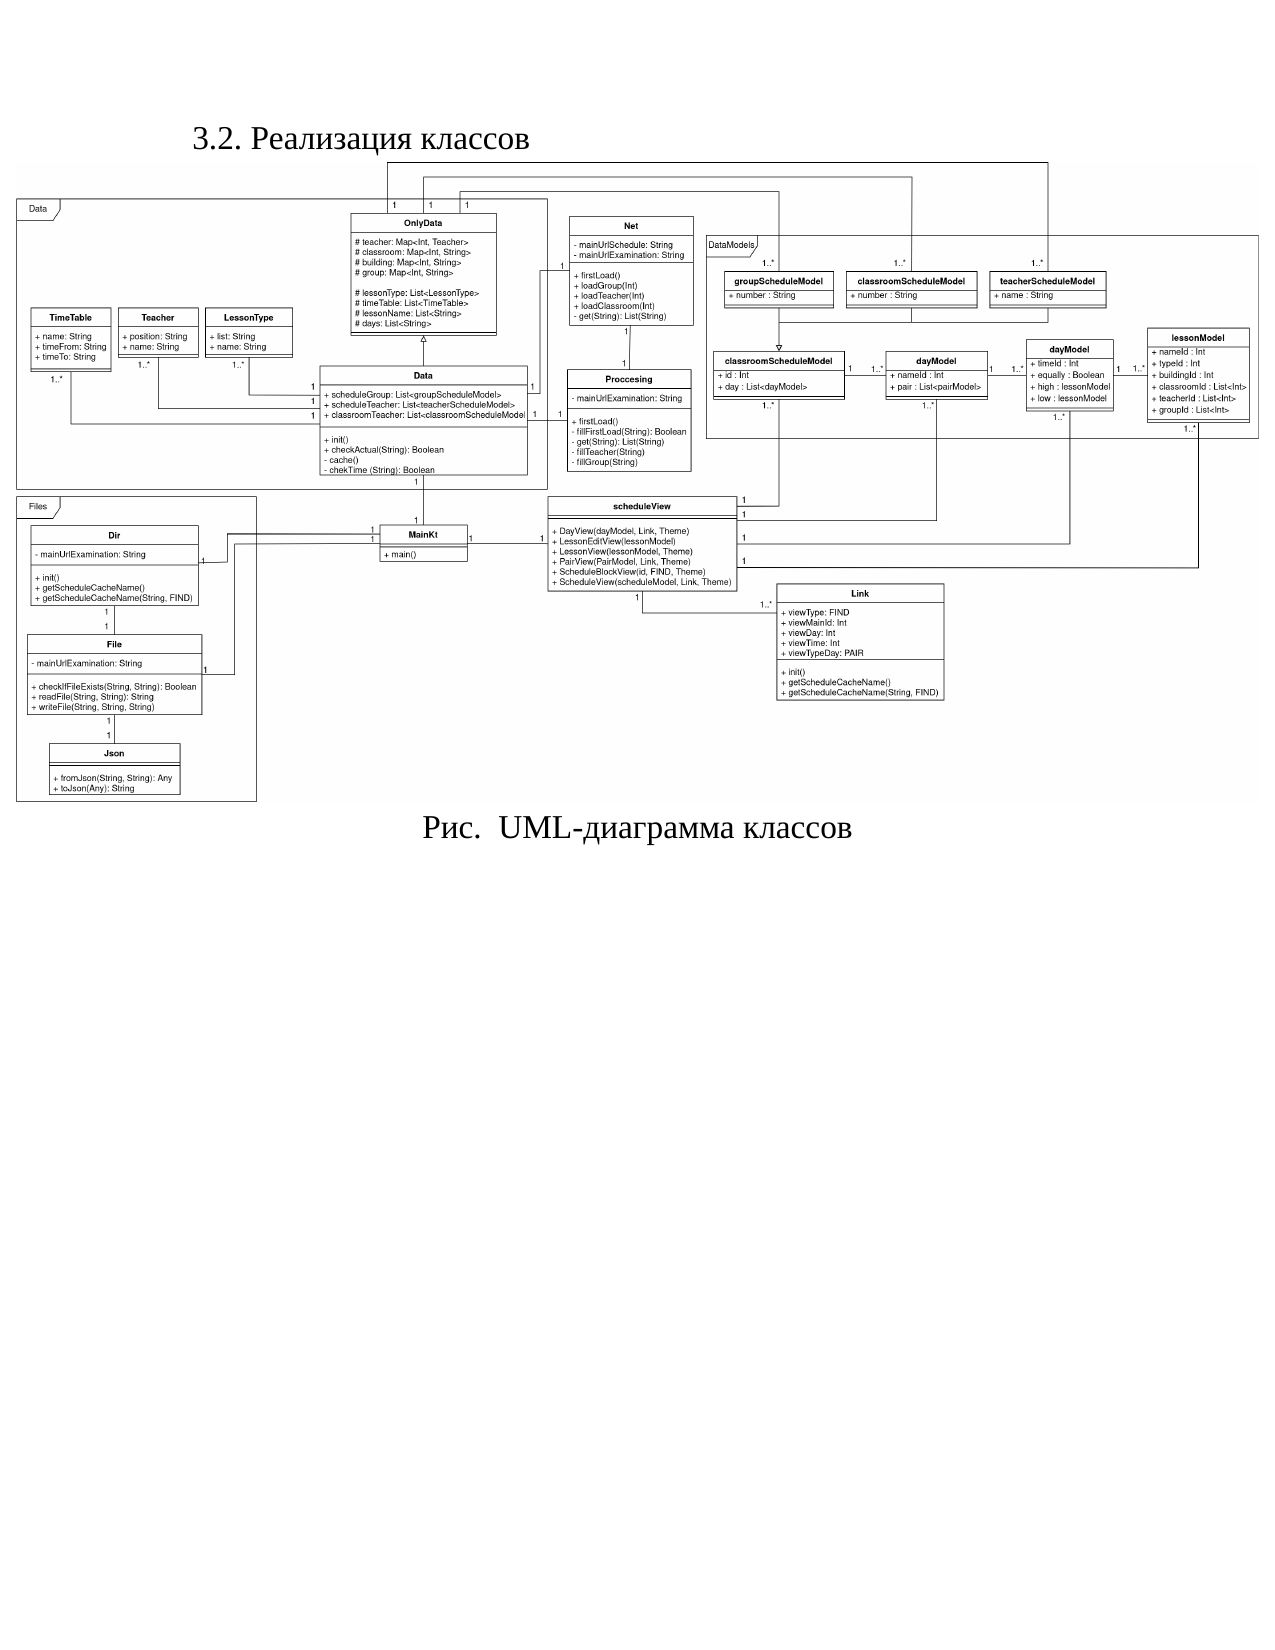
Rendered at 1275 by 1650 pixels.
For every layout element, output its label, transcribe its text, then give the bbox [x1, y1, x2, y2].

text Рис. UML-диаграмма классов [118, 802, 1157, 846]
text 3.2. Реализация классов [118, 118, 1157, 156]
picture [16, 162, 1259, 802]
